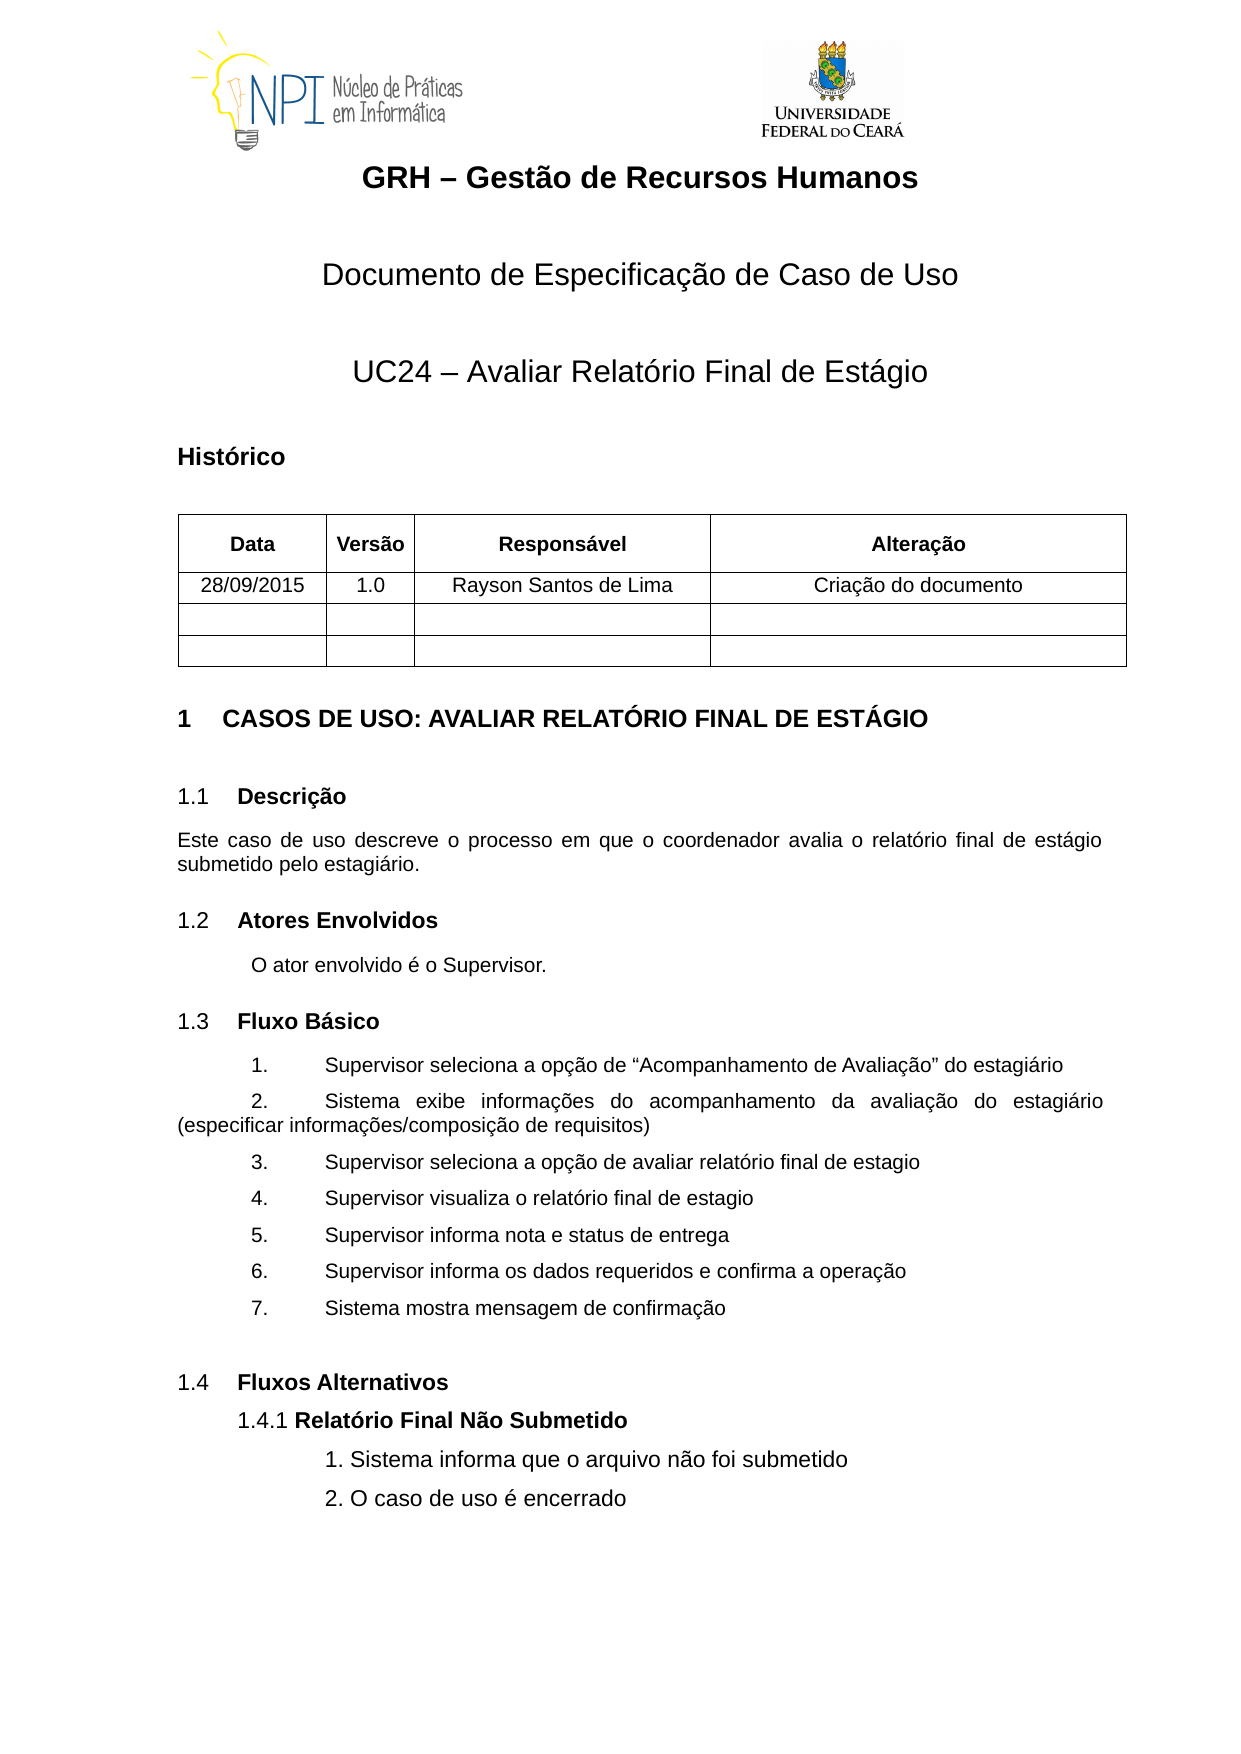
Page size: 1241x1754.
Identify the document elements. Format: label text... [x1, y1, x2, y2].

subtitle Fluxo Básico [177, 1008, 1104, 1034]
text O ator envolvido é o Supervisor. [177, 952, 1104, 976]
table_cell Rayson Santos de Lima [415, 573, 710, 603]
text 2. Sistema exibe informações do acompanhamento da avaliação do estagiário (especificar informações/composição de requisitos) [177, 1089, 1104, 1137]
table_cell 1.0 [327, 573, 414, 603]
table_cell [711, 604, 1126, 634]
text 2. O caso de uso é encerrado [177, 1485, 1104, 1511]
table_cell 28/09/2015 [179, 573, 326, 603]
text 1. Supervisor seleciona a opção de “Acompanhamento de Avaliação” do estagiário [177, 1053, 1104, 1077]
table_header Data [179, 515, 326, 572]
picture [181, 22, 472, 159]
table_cell [327, 636, 414, 666]
text 4. Supervisor visualiza o relatório final de estagio [177, 1186, 1104, 1210]
table_header Responsável [415, 515, 710, 572]
text 6. Supervisor informa os dados requeridos e confirma a operação [177, 1259, 1104, 1283]
text 5. Supervisor informa nota e status de entrega [177, 1223, 1104, 1247]
text UC24 – Avaliar Relatório Final de Estágio [177, 353, 1104, 388]
text 3. Supervisor seleciona a opção de avaliar relatório final de estagio [177, 1150, 1104, 1174]
table_cell [327, 604, 414, 634]
picture [761, 41, 905, 139]
text 1.4 Fluxos Alternativos [177, 1368, 1104, 1395]
subtitle Descrição [177, 783, 1104, 809]
subtitle CASOS DE USO: avaliar relatório final DE ESTÁGIO [177, 704, 1104, 733]
text Histórico [177, 442, 1104, 471]
text 1. Sistema informa que o arquivo não foi submetido [177, 1446, 1104, 1472]
text 7. Sistema mostra mensagem de confirmação [177, 1296, 1104, 1319]
table_cell [179, 604, 326, 634]
table_cell [179, 636, 326, 666]
table_cell [711, 636, 1126, 666]
subtitle Atores Envolvidos [177, 907, 1104, 934]
text 1.4.1 Relatório Final Não Submetido [177, 1407, 1104, 1434]
table_cell Criação do documento [711, 573, 1126, 603]
text Documento de Especificação de Caso de Uso [177, 256, 1104, 292]
text Este caso de uso descreve o processo em que o coordenador avalia o relatório final de estágio submetido pelo estagiário. [177, 828, 1103, 876]
text GRH – Gestão de Recursos Humanos [177, 125, 1104, 195]
table_header Alteração [711, 515, 1126, 572]
table_cell [415, 604, 710, 634]
table_header Versão [327, 515, 414, 572]
table_cell [415, 636, 710, 666]
